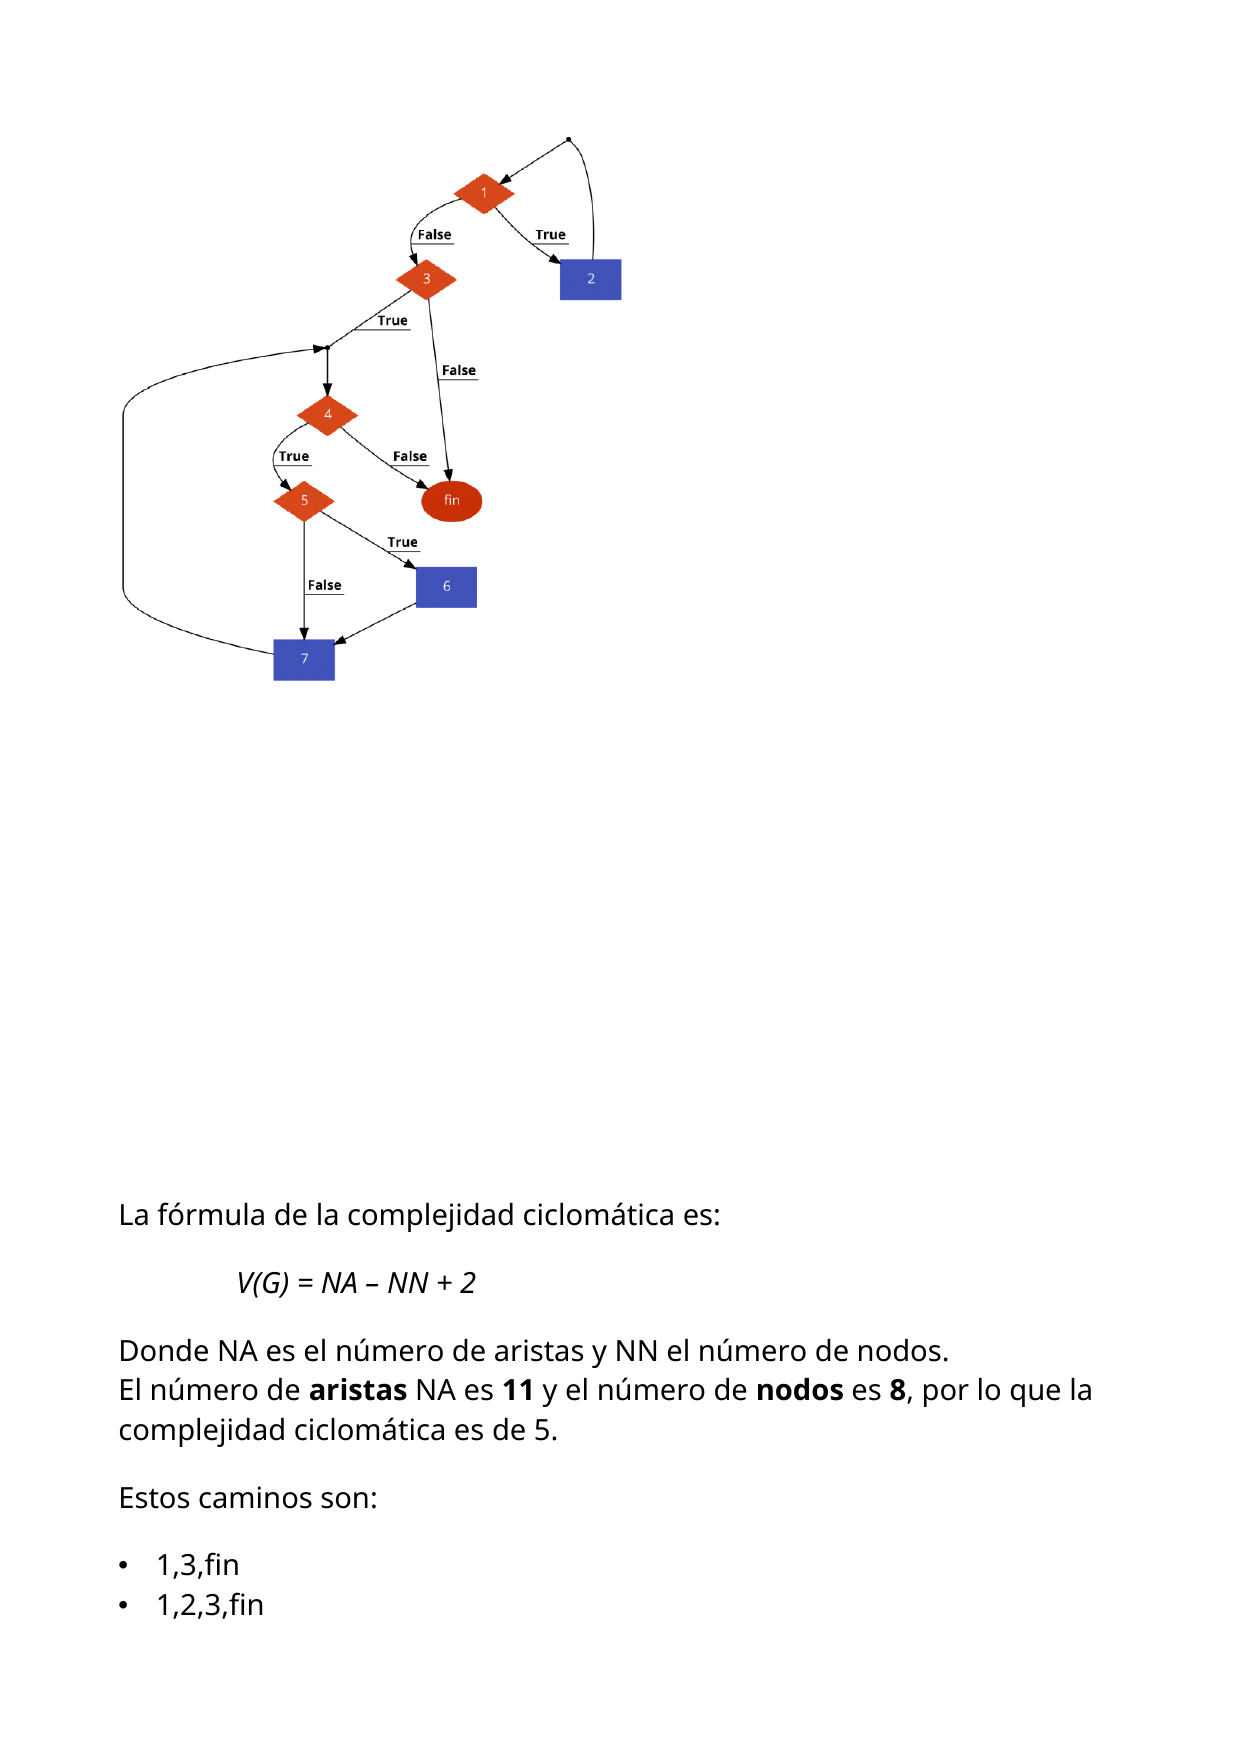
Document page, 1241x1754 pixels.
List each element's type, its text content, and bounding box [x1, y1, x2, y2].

text Donde NA es el número de aristas y NN el número de nodos. [118, 1330, 1122, 1369]
list 1,2,3,fin [81, 1584, 1122, 1624]
text Estos caminos son: [118, 1477, 1122, 1517]
text V(G) = NA – NN + 2 [118, 1262, 1122, 1302]
list 1,3,fin [81, 1544, 1122, 1584]
text La fórmula de la complejidad ciclomática es: [118, 1194, 1122, 1234]
text El número de aristas NA es 11 y el número de nodos es 8, por lo que la complejidad ciclomática es de 5. [118, 1369, 1122, 1449]
